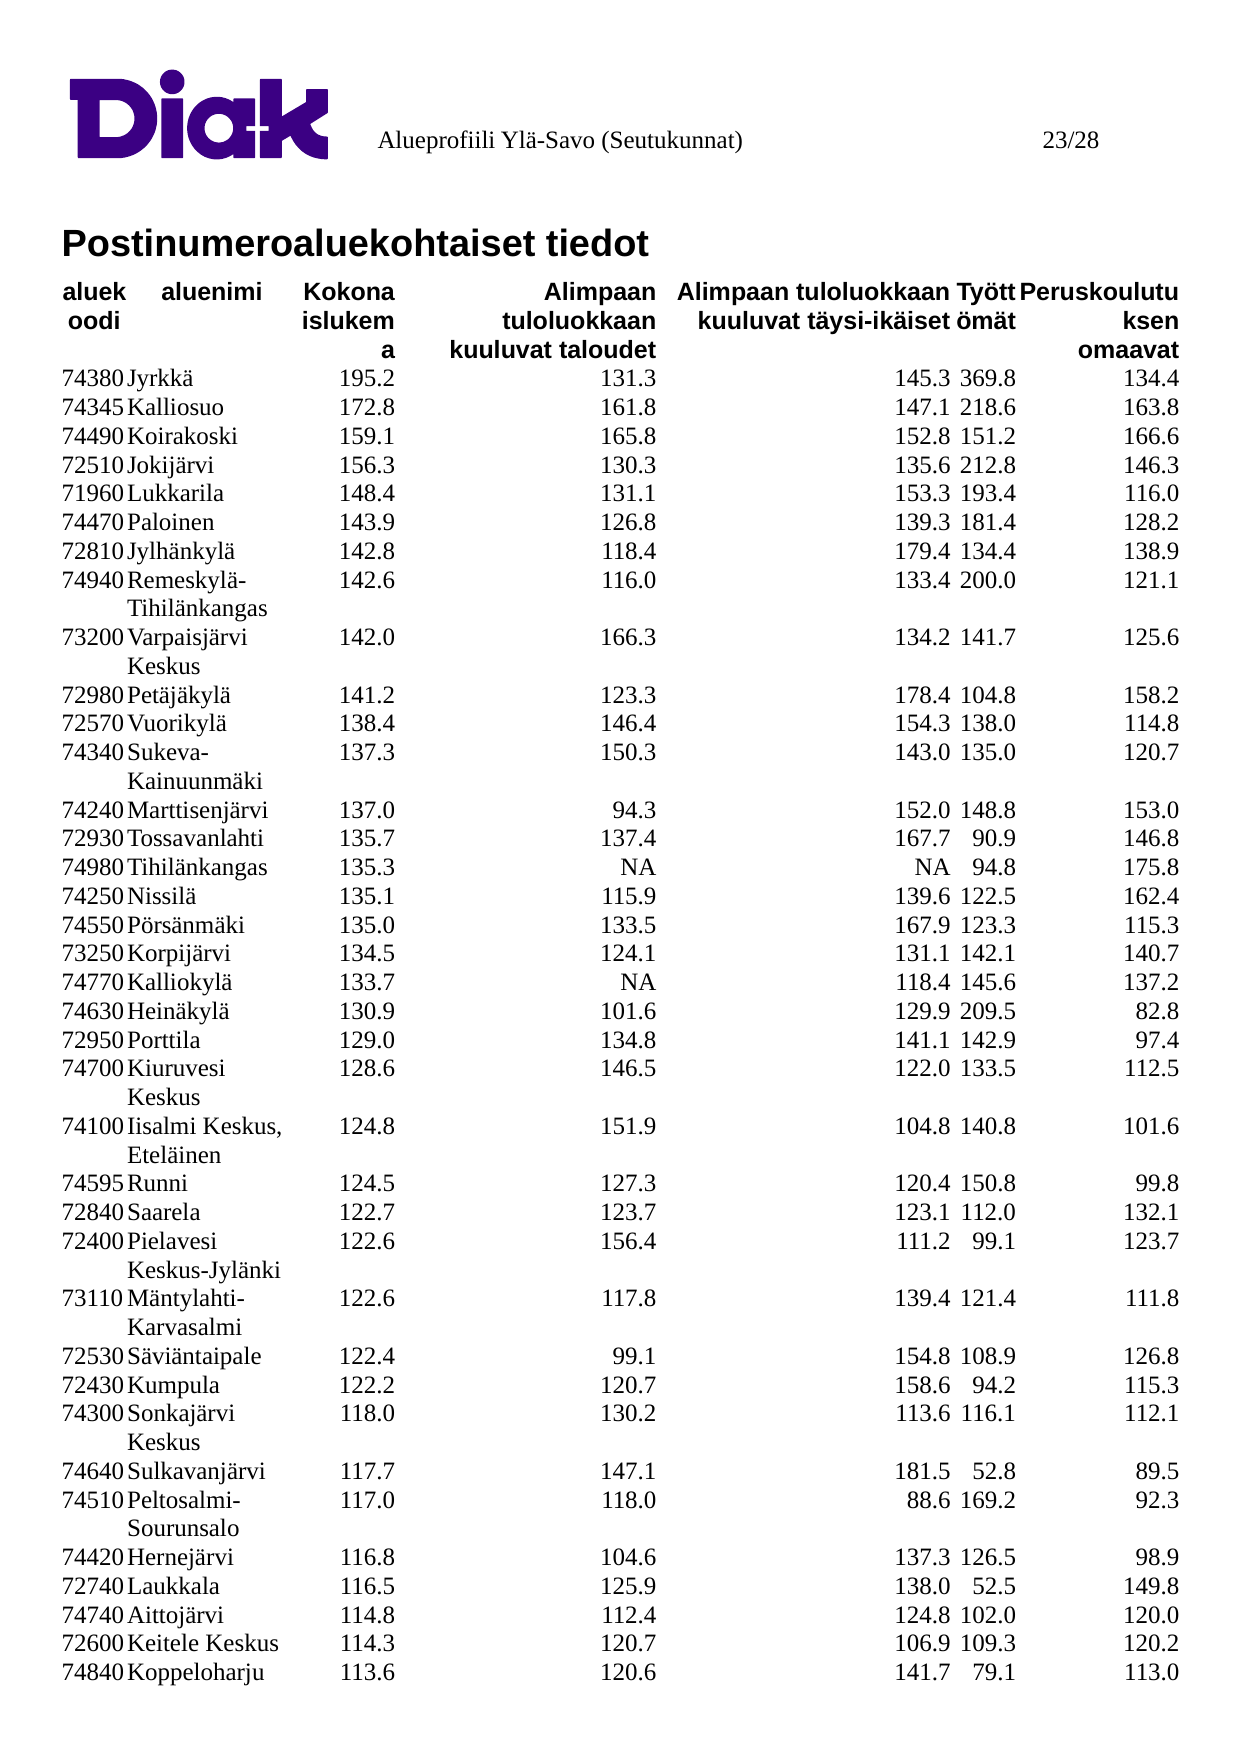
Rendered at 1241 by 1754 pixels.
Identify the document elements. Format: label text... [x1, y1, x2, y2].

table_cell 109.3 [950, 1629, 1016, 1657]
table_cell 74470 [61, 507, 127, 536]
table_cell 120.2 [1016, 1629, 1179, 1657]
table_cell 147.1 [656, 392, 950, 421]
table_cell 126.8 [395, 507, 656, 536]
table_cell 74740 [61, 1600, 127, 1628]
table_cell 122.5 [950, 881, 1016, 910]
table_cell 112.4 [395, 1600, 656, 1628]
table_cell 142.9 [950, 1025, 1016, 1053]
table_cell 135.0 [950, 737, 1016, 795]
table_header Alimpaan tuloluokkaan kuuluvat täysi-ikäiset [656, 277, 950, 363]
table_cell 115.3 [1016, 1370, 1179, 1398]
table_cell 126.8 [1016, 1341, 1179, 1370]
table_cell Jyrkkä [127, 364, 297, 392]
table_cell 134.4 [950, 536, 1016, 565]
table_cell 122.6 [297, 1284, 395, 1341]
table_cell 150.8 [950, 1169, 1016, 1197]
table_cell 73200 [61, 622, 127, 680]
table_cell 72430 [61, 1370, 127, 1398]
table_cell 193.4 [950, 479, 1016, 507]
table_cell 124.8 [656, 1600, 950, 1628]
table_cell 181.4 [950, 507, 1016, 536]
table_cell 120.7 [395, 1629, 656, 1657]
table_cell 72810 [61, 536, 127, 565]
table_cell Säviäntaipale [127, 1341, 297, 1370]
table_cell 125.6 [1016, 622, 1179, 680]
table_cell Tihilänkangas [127, 852, 297, 881]
table_cell 156.4 [395, 1226, 656, 1283]
table_cell Mäntylahti-Karvasalmi [127, 1284, 297, 1341]
table_cell 146.8 [1016, 824, 1179, 852]
table_cell 141.7 [950, 622, 1016, 680]
table_cell 135.1 [297, 881, 395, 910]
table_header Kokonaislukema [297, 277, 395, 363]
table_cell 74340 [61, 737, 127, 795]
table_cell 74345 [61, 392, 127, 421]
table_cell 148.8 [950, 795, 1016, 823]
table_cell 147.1 [395, 1456, 656, 1485]
table_cell Sukeva-Kainuunmäki [127, 737, 297, 795]
table_cell 108.9 [950, 1341, 1016, 1370]
table_cell 167.7 [656, 824, 950, 852]
table_cell 146.5 [395, 1054, 656, 1111]
table_cell 116.0 [395, 565, 656, 622]
table_cell 137.3 [297, 737, 395, 795]
table_cell 117.7 [297, 1456, 395, 1485]
table_cell 152.8 [656, 421, 950, 450]
table_cell 179.4 [656, 536, 950, 565]
table_cell 143.0 [656, 737, 950, 795]
table_cell Kiuruvesi Keskus [127, 1054, 297, 1111]
table_cell Kumpula [127, 1370, 297, 1398]
table_cell Koppeloharju [127, 1657, 297, 1686]
table_cell 120.0 [1016, 1600, 1179, 1628]
table_cell 137.3 [656, 1542, 950, 1571]
table_cell 72570 [61, 709, 127, 737]
table_cell 104.8 [950, 680, 1016, 708]
table_cell 162.4 [1016, 881, 1179, 910]
table_cell Vuorikylä [127, 709, 297, 737]
table_cell 169.2 [950, 1485, 1016, 1542]
table_cell 115.3 [1016, 910, 1179, 938]
table_cell 172.8 [297, 392, 395, 421]
table_cell 116.1 [950, 1399, 1016, 1456]
table_cell 165.8 [395, 421, 656, 450]
table_cell 72980 [61, 680, 127, 708]
table_cell 72600 [61, 1629, 127, 1657]
table_cell 72510 [61, 450, 127, 478]
table_cell Nissilä [127, 881, 297, 910]
table_cell 125.9 [395, 1571, 656, 1600]
table_cell 120.7 [1016, 737, 1179, 795]
table_cell 52.5 [950, 1571, 1016, 1600]
table_cell 137.2 [1016, 967, 1179, 996]
table_cell 121.4 [950, 1284, 1016, 1341]
table_cell Kalliokylä [127, 967, 297, 996]
table_cell 118.0 [395, 1485, 656, 1542]
table_cell 175.8 [1016, 852, 1179, 881]
table_cell 72740 [61, 1571, 127, 1600]
table_cell 143.9 [297, 507, 395, 536]
table_cell 72930 [61, 824, 127, 852]
table_cell 152.0 [656, 795, 950, 823]
table_cell 181.5 [656, 1456, 950, 1485]
table_cell 130.3 [395, 450, 656, 478]
table_cell 74250 [61, 881, 127, 910]
table_cell 134.4 [1016, 364, 1179, 392]
table_cell 74700 [61, 1054, 127, 1111]
table_cell Peltosalmi-Sourunsalo [127, 1485, 297, 1542]
table_cell 121.1 [1016, 565, 1179, 622]
table_cell 138.4 [297, 709, 395, 737]
table_cell 146.4 [395, 709, 656, 737]
table_cell 73250 [61, 939, 127, 967]
table_header Työttömät [950, 277, 1016, 363]
table_header Alimpaan tuloluokkaan kuuluvat taloudet [395, 277, 656, 363]
table_cell 94.2 [950, 1370, 1016, 1398]
table_cell 101.6 [1016, 1111, 1179, 1168]
table_cell 122.4 [297, 1341, 395, 1370]
table_cell 167.9 [656, 910, 950, 938]
table_cell 112.0 [950, 1197, 1016, 1226]
table_cell 142.6 [297, 565, 395, 622]
table_cell 111.8 [1016, 1284, 1179, 1341]
table_cell 74770 [61, 967, 127, 996]
table_cell 133.4 [656, 565, 950, 622]
table_cell 126.5 [950, 1542, 1016, 1571]
table_cell Saarela [127, 1197, 297, 1226]
table_cell 113.6 [297, 1657, 395, 1686]
table_cell 166.3 [395, 622, 656, 680]
table_cell 135.6 [656, 450, 950, 478]
table_cell 120.6 [395, 1657, 656, 1686]
table_cell 138.0 [656, 1571, 950, 1600]
table_cell 71960 [61, 479, 127, 507]
table_cell 72840 [61, 1197, 127, 1226]
table_cell 73110 [61, 1284, 127, 1341]
table_cell NA [395, 967, 656, 996]
table_cell 123.7 [395, 1197, 656, 1226]
table_cell 140.8 [950, 1111, 1016, 1168]
table_cell 122.6 [297, 1226, 395, 1283]
table_cell 117.0 [297, 1485, 395, 1542]
table_cell 134.8 [395, 1025, 656, 1053]
table_cell 209.5 [950, 996, 1016, 1025]
subtitle Postinumeroaluekohtaiset tiedot [61, 221, 1179, 265]
table_cell 151.2 [950, 421, 1016, 450]
table_cell 118.0 [297, 1399, 395, 1456]
table_cell Hernejärvi [127, 1542, 297, 1571]
table_cell 150.3 [395, 737, 656, 795]
table_cell 218.6 [950, 392, 1016, 421]
table_cell 123.1 [656, 1197, 950, 1226]
table_cell Pielavesi Keskus-Jylänki [127, 1226, 297, 1283]
table_cell 99.1 [950, 1226, 1016, 1283]
table_cell 153.3 [656, 479, 950, 507]
table_cell 102.0 [950, 1600, 1016, 1628]
table_cell 146.3 [1016, 450, 1179, 478]
table_cell 149.8 [1016, 1571, 1179, 1600]
table_cell 72400 [61, 1226, 127, 1283]
table_cell 159.1 [297, 421, 395, 450]
table_cell Koirakoski [127, 421, 297, 450]
table_cell 118.4 [395, 536, 656, 565]
table_cell Aittojärvi [127, 1600, 297, 1628]
table_cell 212.8 [950, 450, 1016, 478]
table_cell Heinäkylä [127, 996, 297, 1025]
table_cell 74100 [61, 1111, 127, 1168]
table_cell 135.0 [297, 910, 395, 938]
table_cell 79.1 [950, 1657, 1016, 1686]
table_cell 74980 [61, 852, 127, 881]
table_cell 142.0 [297, 622, 395, 680]
table_cell 139.6 [656, 881, 950, 910]
table_cell 74640 [61, 1456, 127, 1485]
table_cell 166.6 [1016, 421, 1179, 450]
table_header aluenimi [127, 277, 297, 363]
table_cell 112.5 [1016, 1054, 1179, 1111]
table_cell 112.1 [1016, 1399, 1179, 1456]
table_cell 369.8 [950, 364, 1016, 392]
table_cell 104.6 [395, 1542, 656, 1571]
table_cell 97.4 [1016, 1025, 1179, 1053]
table_cell 74300 [61, 1399, 127, 1456]
table_cell 148.4 [297, 479, 395, 507]
table_cell 74420 [61, 1542, 127, 1571]
table_cell 74940 [61, 565, 127, 622]
table_cell Porttila [127, 1025, 297, 1053]
table_cell 134.2 [656, 622, 950, 680]
table_cell 154.3 [656, 709, 950, 737]
table_cell Sonkajärvi Keskus [127, 1399, 297, 1456]
table_cell 115.9 [395, 881, 656, 910]
table_cell 74840 [61, 1657, 127, 1686]
table_cell 74510 [61, 1485, 127, 1542]
table_cell 156.3 [297, 450, 395, 478]
table_cell 122.2 [297, 1370, 395, 1398]
table_cell Tossavanlahti [127, 824, 297, 852]
table_cell 142.1 [950, 939, 1016, 967]
table_cell 120.4 [656, 1169, 950, 1197]
table_cell Jokijärvi [127, 450, 297, 478]
table_cell 116.8 [297, 1542, 395, 1571]
table_cell 133.7 [297, 967, 395, 996]
table_cell 123.3 [395, 680, 656, 708]
table_cell 134.5 [297, 939, 395, 967]
table_cell 122.7 [297, 1197, 395, 1226]
table_cell 74630 [61, 996, 127, 1025]
table_cell 145.3 [656, 364, 950, 392]
table_cell 82.8 [1016, 996, 1179, 1025]
table_cell 99.1 [395, 1341, 656, 1370]
table_cell 137.0 [297, 795, 395, 823]
table_cell 132.1 [1016, 1197, 1179, 1226]
table_cell 116.0 [1016, 479, 1179, 507]
table_cell Iisalmi Keskus, Eteläinen [127, 1111, 297, 1168]
table_cell 101.6 [395, 996, 656, 1025]
table_cell 128.6 [297, 1054, 395, 1111]
table_cell 74595 [61, 1169, 127, 1197]
table_cell 104.8 [656, 1111, 950, 1168]
table_cell Jylhänkylä [127, 536, 297, 565]
table_cell 128.2 [1016, 507, 1179, 536]
table_cell 114.8 [1016, 709, 1179, 737]
table_cell 52.8 [950, 1456, 1016, 1485]
table_cell Kalliosuo [127, 392, 297, 421]
table_cell 145.6 [950, 967, 1016, 996]
table_cell 140.7 [1016, 939, 1179, 967]
table_cell 116.5 [297, 1571, 395, 1600]
table_cell 129.0 [297, 1025, 395, 1053]
table_cell 114.3 [297, 1629, 395, 1657]
table_cell Korpijärvi [127, 939, 297, 967]
table_cell 139.3 [656, 507, 950, 536]
table_cell 114.8 [297, 1600, 395, 1628]
table_cell 138.0 [950, 709, 1016, 737]
table_cell Lukkarila [127, 479, 297, 507]
table_cell 200.0 [950, 565, 1016, 622]
table_cell 111.2 [656, 1226, 950, 1283]
table_cell 98.9 [1016, 1542, 1179, 1571]
table_cell 142.8 [297, 536, 395, 565]
table_cell 139.4 [656, 1284, 950, 1341]
table_cell 130.9 [297, 996, 395, 1025]
table_header Peruskoulutuksen omaavat [1016, 277, 1179, 363]
table_cell 72950 [61, 1025, 127, 1053]
table_cell NA [395, 852, 656, 881]
table_cell 153.0 [1016, 795, 1179, 823]
table_cell 74380 [61, 364, 127, 392]
table_cell 124.5 [297, 1169, 395, 1197]
table_header aluekoodi [61, 277, 127, 363]
table_cell 124.1 [395, 939, 656, 967]
table_cell 123.3 [950, 910, 1016, 938]
table_cell Paloinen [127, 507, 297, 536]
table_cell 178.4 [656, 680, 950, 708]
table_cell 141.7 [656, 1657, 950, 1686]
table_cell 117.8 [395, 1284, 656, 1341]
table_cell 94.8 [950, 852, 1016, 881]
table_cell Marttisenjärvi [127, 795, 297, 823]
table_cell 72530 [61, 1341, 127, 1370]
table_cell 137.4 [395, 824, 656, 852]
table_cell 74240 [61, 795, 127, 823]
table_cell 92.3 [1016, 1485, 1179, 1542]
table_cell 89.5 [1016, 1456, 1179, 1485]
table_cell 90.9 [950, 824, 1016, 852]
table_cell 74490 [61, 421, 127, 450]
table_cell 131.3 [395, 364, 656, 392]
table_cell 123.7 [1016, 1226, 1179, 1283]
table_cell 131.1 [656, 939, 950, 967]
table_cell 154.8 [656, 1341, 950, 1370]
table_cell 161.8 [395, 392, 656, 421]
table_cell Keitele Keskus [127, 1629, 297, 1657]
table_cell 135.3 [297, 852, 395, 881]
table_cell NA [656, 852, 950, 881]
table_cell 141.1 [656, 1025, 950, 1053]
table_cell Runni [127, 1169, 297, 1197]
table_cell Sulkavanjärvi [127, 1456, 297, 1485]
table_cell 138.9 [1016, 536, 1179, 565]
table_cell 127.3 [395, 1169, 656, 1197]
table_cell 118.4 [656, 967, 950, 996]
table_cell 129.9 [656, 996, 950, 1025]
table_cell 113.0 [1016, 1657, 1179, 1686]
table_cell 113.6 [656, 1399, 950, 1456]
table_cell 130.2 [395, 1399, 656, 1456]
table_cell 163.8 [1016, 392, 1179, 421]
table_cell 158.2 [1016, 680, 1179, 708]
table_cell 120.7 [395, 1370, 656, 1398]
table_cell 133.5 [395, 910, 656, 938]
table_cell 124.8 [297, 1111, 395, 1168]
table_cell 74550 [61, 910, 127, 938]
table_cell 141.2 [297, 680, 395, 708]
table_cell 151.9 [395, 1111, 656, 1168]
table_cell 158.6 [656, 1370, 950, 1398]
table_cell 94.3 [395, 795, 656, 823]
table_cell 135.7 [297, 824, 395, 852]
table_cell 88.6 [656, 1485, 950, 1542]
table_cell 133.5 [950, 1054, 1016, 1111]
table_cell 195.2 [297, 364, 395, 392]
table_cell Laukkala [127, 1571, 297, 1600]
table_cell 106.9 [656, 1629, 950, 1657]
table_cell Pörsänmäki [127, 910, 297, 938]
table_cell Petäjäkylä [127, 680, 297, 708]
table_cell Remeskylä-Tihilänkangas [127, 565, 297, 622]
table_cell Varpaisjärvi Keskus [127, 622, 297, 680]
table_cell 99.8 [1016, 1169, 1179, 1197]
table_cell 122.0 [656, 1054, 950, 1111]
table_cell 131.1 [395, 479, 656, 507]
